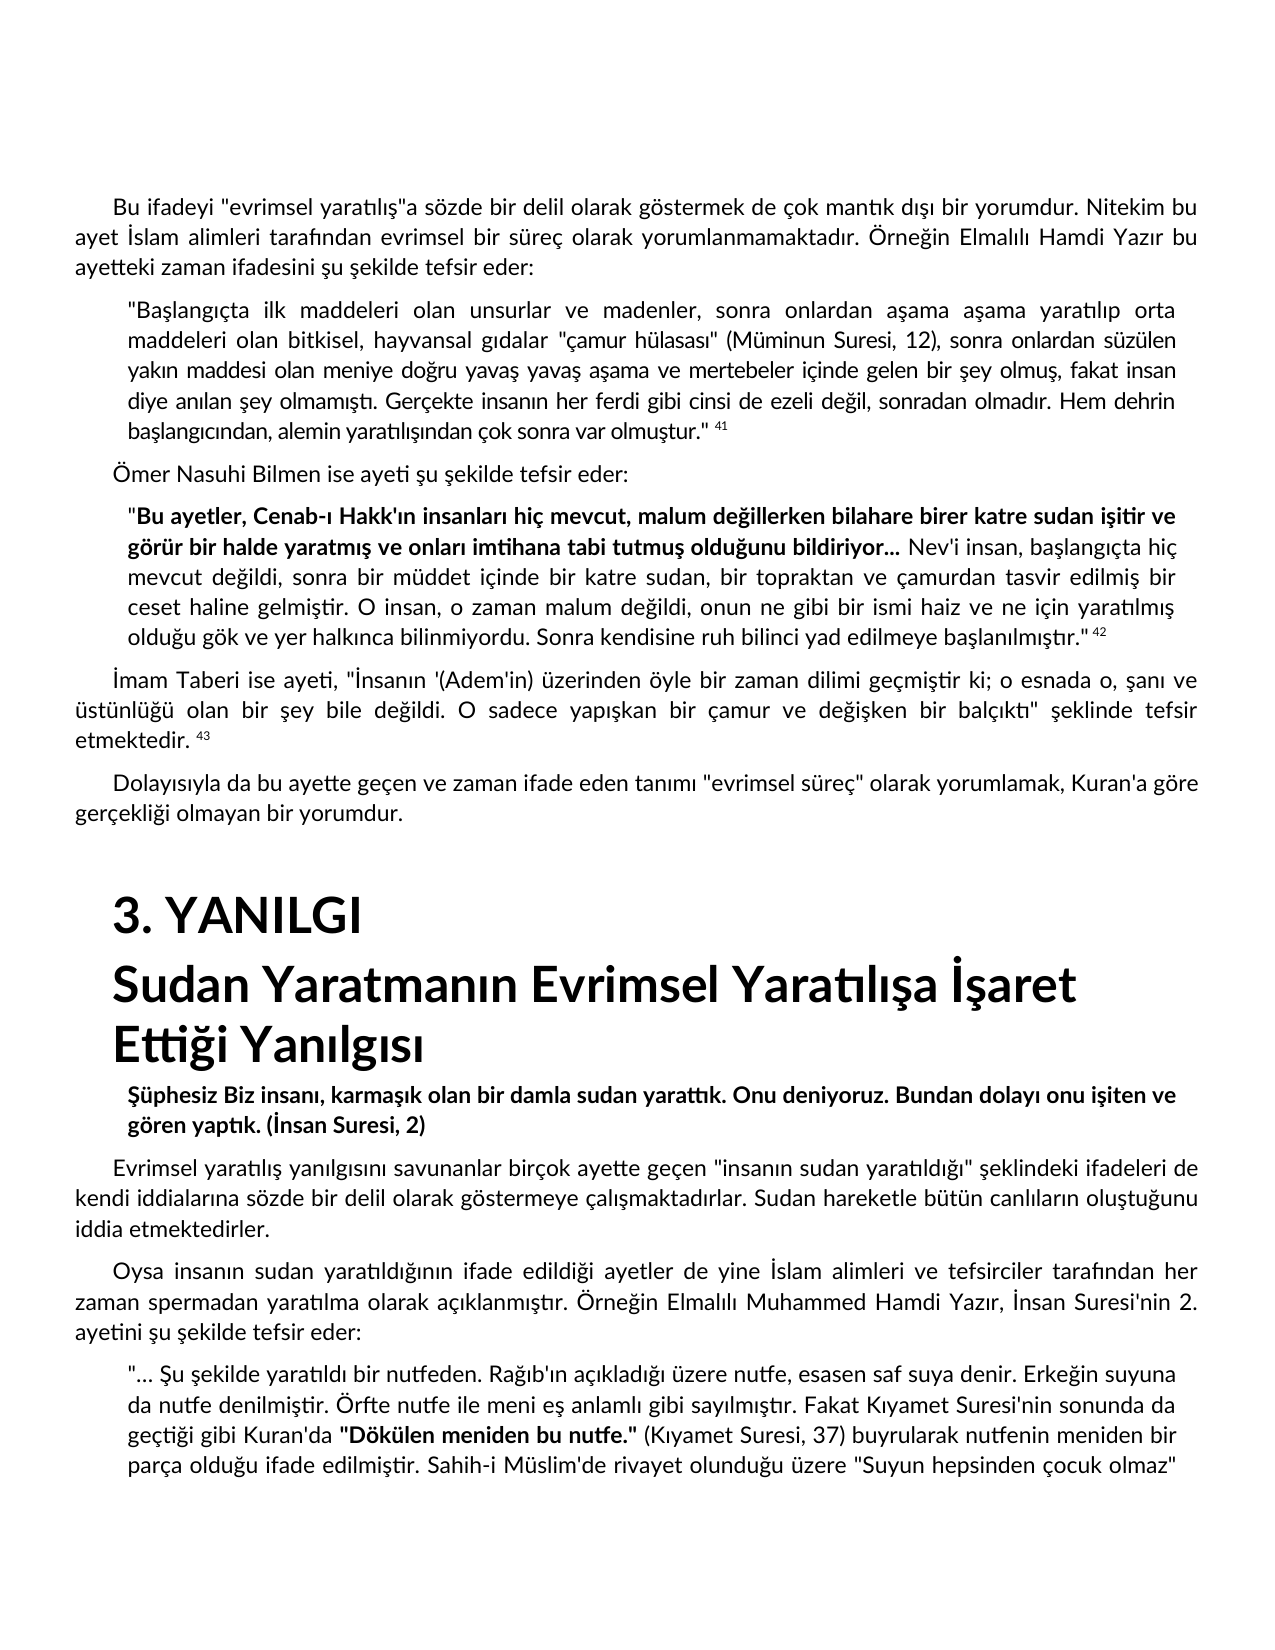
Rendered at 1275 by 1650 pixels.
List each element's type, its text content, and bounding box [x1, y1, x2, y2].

text İmam Taberi ise ayeti, "İnsanın '(Adem'in) üzerinden öyle bir zaman dilimi geçmiştir ki; o esnada o, şanı ve üstünlüğü olan bir şey bile değildi. O sadece yapışkan bir çamur ve değişken bir balçıktı" şeklinde tefsir etmektedir. 43 [75, 666, 1200, 753]
text Ömer Nasuhi Bilmen ise ayeti şu şekilde tefsir eder: [75, 459, 1200, 487]
text Şüphesiz Biz insanı, karmaşık olan bir damla sudan yarattık. Onu deniyoruz. Bundan dolayı onu işiten ve gören yaptık. (İnsan Suresi, 2) [127, 1081, 1177, 1139]
text "Başlangıçta ilk maddeleri olan unsurlar ve madenler, sonra onlardan aşama aşama yaratılıp orta maddeleri olan bitkisel, hayvansal gıdalar "çamur hülasası" (Müminun Suresi, 12), sonra onlardan süzülen yakın maddesi olan meniye doğru yavaş yavaş aşama ve mertebeler içinde gelen bir şey olmuş, fakat insan diye anılan şey olmamıştı. Gerçekte insanın her ferdi gibi cinsi de ezeli değil, sonradan olmadır. Hem dehrin başlangıcından, alemin yaratılışından çok sonra var olmuştur." 41 [127, 296, 1177, 444]
subtitle 3. YANILGI [112, 884, 1200, 944]
text Evrimsel yaratılış yanılgısını savunanlar birçok ayette geçen "insanın sudan yaratıldığı" şeklindeki ifadeleri de kendi iddialarına sözde bir delil olarak göstermeye çalışmaktadırlar. Sudan hareketle bütün canlıların oluştuğunu iddia etmektedirler. [75, 1154, 1200, 1242]
text "Bu ayetler, Cenab-ı Hakk'ın insanları hiç mevcut, malum değillerken bilahare birer katre sudan işitir ve görür bir halde yaratmış ve onları imtihana tabi tutmuş olduğunu bildiriyor... Nev'i insan, başlangıçta hiç mevcut değildi, sonra bir müddet içinde bir katre sudan, bir topraktan ve çamurdan tasvir edilmiş bir ceset haline gelmiştir. O insan, o zaman malum değildi, onun ne gibi bir ismi haiz ve ne için yaratılmış olduğu gök ve yer halkınca bilinmiyordu. Sonra kendisine ruh bilinci yad edilmeye başlanılmıştır." 42 [127, 502, 1177, 650]
text "… Şu şekilde yaratıldı bir nutfeden. Rağıb'ın açıkladığı üzere nutfe, esasen saf suya denir. Erkeğin suyuna da nutfe denilmiştir. Örfte nutfe ile meni eş anlamlı gibi sayılmıştır. Fakat Kıyamet Suresi'nin sonunda da geçtiği gibi Kuran'da "Dökülen meniden bu nutfe." (Kıyamet Suresi, 37) buyrularak nutfenin meniden bir parça olduğu ifade edilmiştir. Sahih-i Müslim'de rivayet olunduğu üzere "Suyun hepsinden çocuk olmaz" [127, 1360, 1177, 1478]
text Dolayısıyla da bu ayette geçen ve zaman ifade eden tanımı "evrimsel süreç" olarak yorumlamak, Kuran'a göre gerçekliği olmayan bir yorumdur. [75, 769, 1200, 826]
subtitle Sudan Yaratmanın Evrimsel Yaratılışa İşaret Ettiği Yanılgısı [112, 953, 1200, 1073]
text Oysa insanın sudan yaratıldığının ifade edildiği ayetler de yine İslam alimleri ve tefsirciler tarafından her zaman spermadan yaratılma olarak açıklanmıştır. Örneğin Elmalılı Muhammed Hamdi Yazır, İnsan Suresi'nin 2. ayetini şu şekilde tefsir eder: [75, 1257, 1200, 1345]
text Bu ifadeyi "evrimsel yaratılış"a sözde bir delil olarak göstermek de çok mantık dışı bir yorumdur. Nitekim bu ayet İslam alimleri tarafından evrimsel bir süreç olarak yorumlanmamaktadır. Örneğin Elmalılı Hamdi Yazır bu ayetteki zaman ifadesini şu şekilde tefsir eder: [75, 193, 1200, 281]
